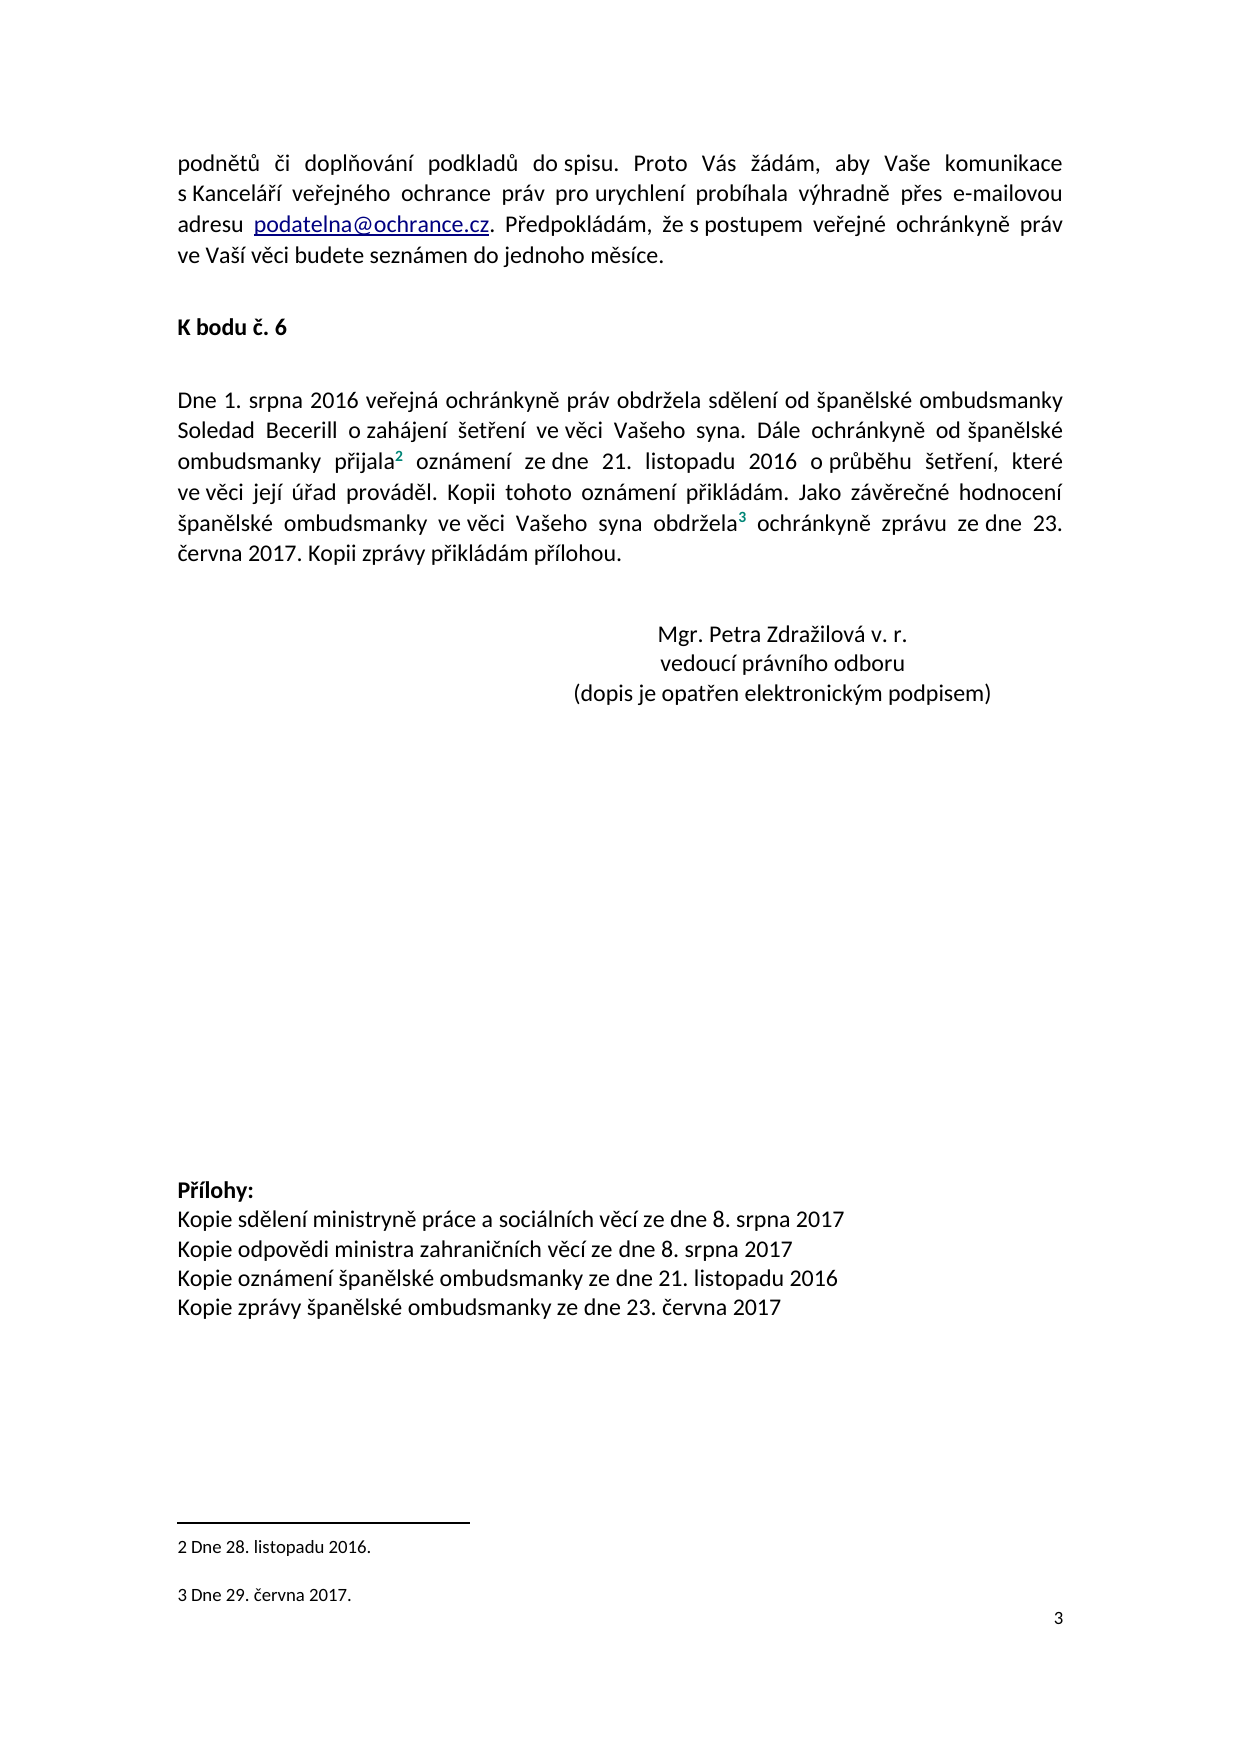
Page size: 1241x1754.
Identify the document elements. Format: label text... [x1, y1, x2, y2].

text podnětů či doplňování podkladů do spisu. Proto Vás žádám, aby Vaše komunikace s Kanceláří veřejného ochrance práv pro urychlení probíhala výhradně přes e-mailovou adresu podatelna@ochrance.cz. Předpokládám, že s postupem veřejné ochránkyně práv ve Vaší věci budete seznámen do jednoho měsíce. [177, 148, 1063, 269]
text Kopie oznámení španělské ombudsmanky ze dne 21. listopadu 2016 [177, 1263, 1063, 1292]
text Dne 29. června 2017. [177, 1583, 1063, 1606]
text Kopie zprávy španělské ombudsmanky ze dne 23. června 2017 [177, 1292, 1063, 1322]
text Dne 28. listopadu 2016. [177, 1535, 1063, 1558]
text Dne 1. srpna 2016 veřejná ochránkyně práv obdržela sdělení od španělské ombudsmanky Soledad Becerill o zahájení šetření ve věci Vašeho syna. Dále ochránkyně od španělské ombudsmanky přijala oznámení ze dne 21. listopadu 2016 o průběhu šetření, které ve věci její úřad prováděl. Kopii tohoto oznámení přikládám. Jako závěrečné hodnocení španělské ombudsmanky ve věci Vašeho syna obdržela ochránkyně zprávu ze dne 23. června 2017. Kopii zprávy přikládám přílohou. [177, 385, 1063, 568]
text Kopie sdělení ministryně práce a sociálních věcí ze dne 8. srpna 2017 [177, 1204, 1063, 1234]
text Přílohy: [177, 1175, 1063, 1204]
text Kopie odpovědi ministra zahraničních věcí ze dne 8. srpna 2017 [177, 1234, 1063, 1263]
text (dopis je opatřen elektronickým podpisem) [502, 678, 1063, 707]
text vedoucí právního odboru [502, 648, 1063, 678]
text Mgr. Petra Zdražilová v. r. [502, 619, 1063, 648]
text K bodu č. 6 [177, 312, 1063, 342]
